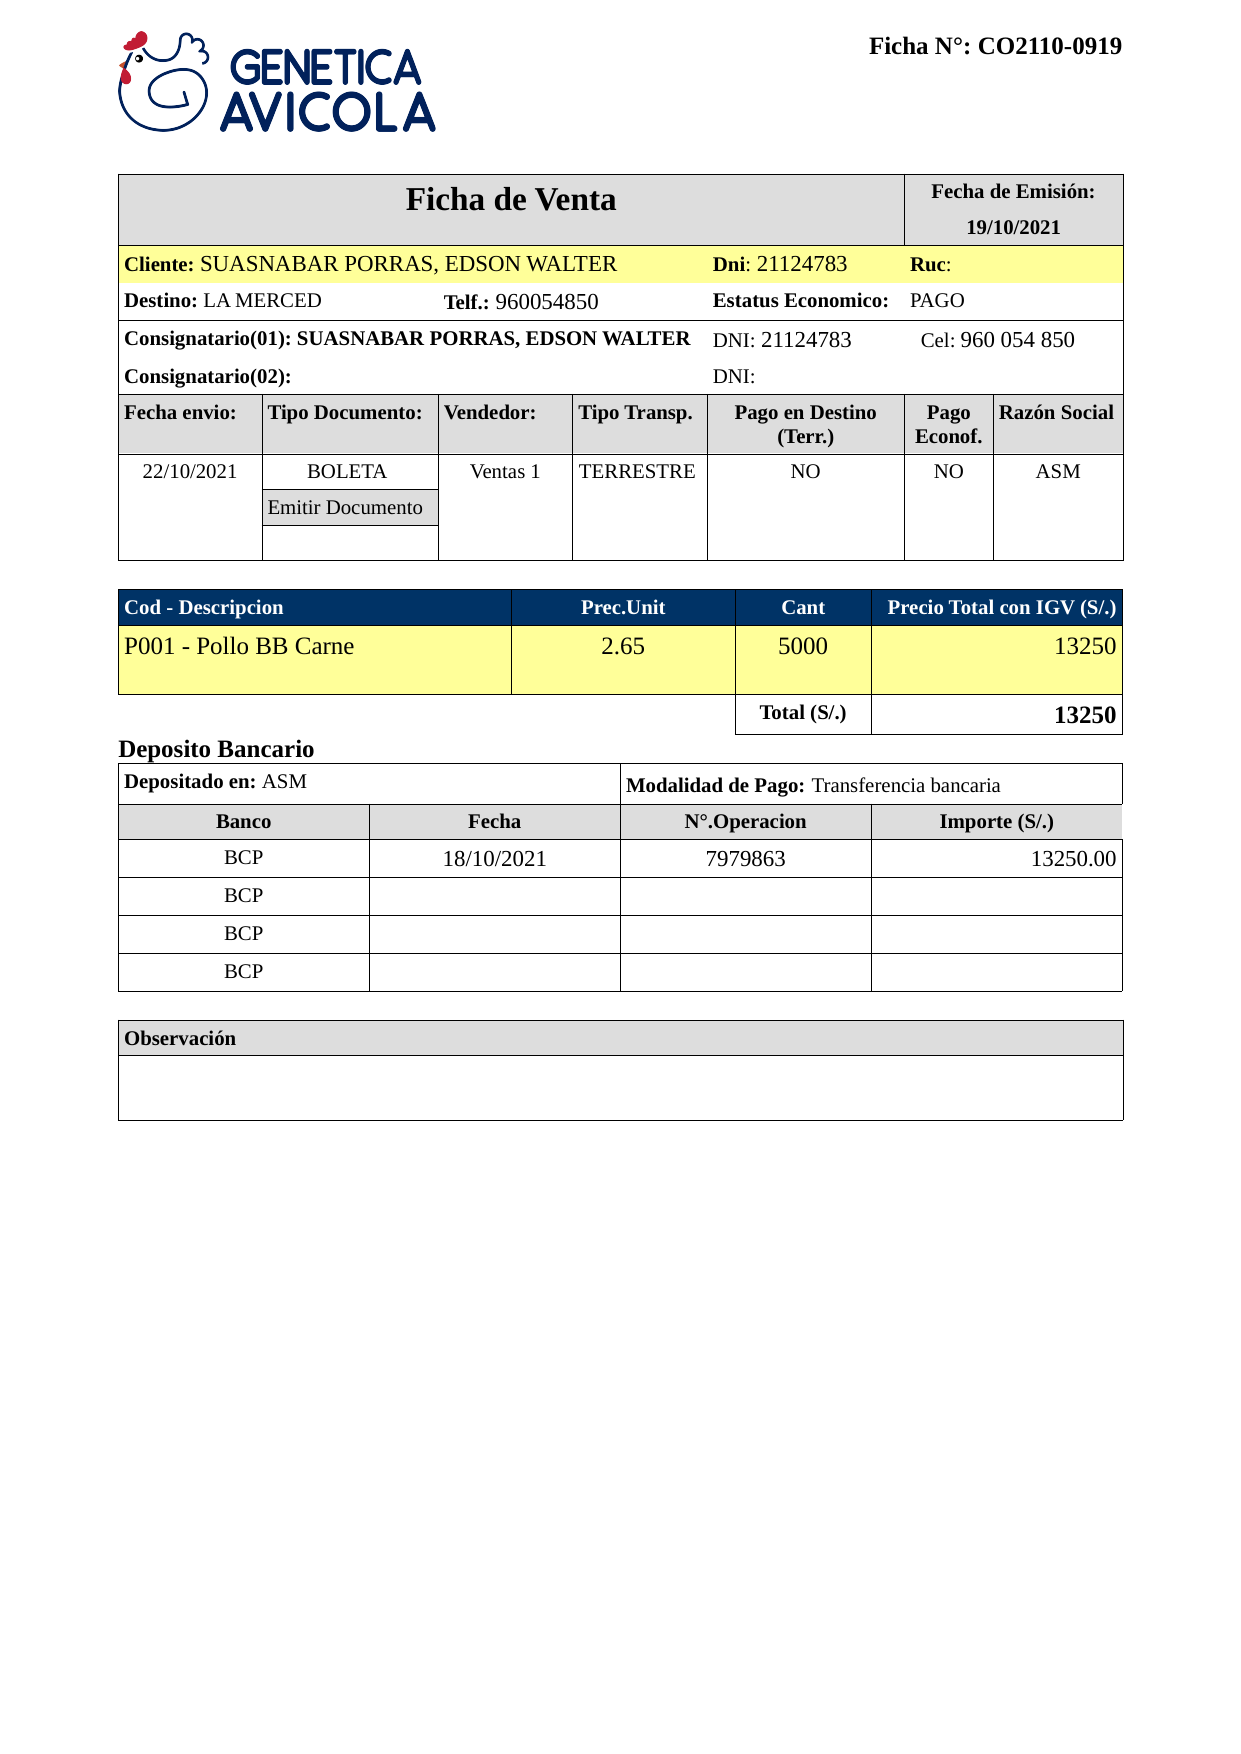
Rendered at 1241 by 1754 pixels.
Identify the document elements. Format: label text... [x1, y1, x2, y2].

table_cell P001 - Pollo BB Carne [119, 626, 511, 694]
table_cell 13250 [872, 626, 1122, 694]
table_cell 22/10/2021 [119, 455, 262, 560]
table_cell [621, 916, 871, 953]
picture [118, 31, 436, 132]
table_cell [621, 878, 871, 915]
table_header Ficha de Venta [119, 175, 904, 245]
table_cell BCP [119, 954, 369, 991]
table_cell NO [905, 455, 993, 560]
table_cell Pago Econof. [905, 395, 993, 453]
table_cell [872, 878, 1122, 915]
table_cell 18/10/2021 [370, 840, 620, 877]
table_cell Consignatario(02): [119, 358, 707, 394]
table_cell 13250 [872, 695, 1122, 734]
table_cell [370, 954, 620, 991]
table_cell PAGO [904, 283, 1123, 320]
table_cell [872, 954, 1122, 991]
table_cell 2.65 [512, 626, 735, 694]
table_cell [118, 695, 511, 734]
table_cell Fecha [370, 805, 620, 839]
table_cell [119, 1056, 1123, 1119]
table_cell BCP [119, 840, 369, 877]
table_cell 13250.00 [872, 840, 1122, 877]
table_header Cant [736, 590, 871, 625]
table_cell Fecha envio: [119, 395, 262, 453]
table_cell Razón Social [994, 395, 1123, 453]
table_cell BCP [119, 916, 369, 953]
table_header Fecha de Emisión: [905, 175, 1123, 209]
table_cell [872, 916, 1122, 953]
table_header Cod - Descripcion [119, 590, 511, 625]
table_cell N°.Operacion [621, 805, 871, 839]
table_cell Tipo Documento: [263, 395, 438, 453]
table_cell Ruc: [904, 246, 1123, 283]
table_cell Cliente: SUASNABAR PORRAS, EDSON WALTER [119, 246, 707, 283]
table_header Depositado en: ASM [119, 764, 620, 803]
table_cell 19/10/2021 [905, 209, 1123, 245]
table_header Observación [119, 1021, 1123, 1055]
table_cell Cel: 960 054 850 [915, 321, 1123, 358]
table_cell Total (S/.) [736, 695, 871, 734]
table_cell [511, 695, 735, 734]
table_cell Tipo Transp. [573, 395, 707, 453]
table_cell Importe (S/.) [872, 805, 1122, 839]
table_cell DNI: [707, 358, 1123, 394]
table_cell Pago en Destino (Terr.) [708, 395, 904, 453]
table_cell Emitir Documento [263, 490, 438, 525]
table_cell TERRESTRE [573, 455, 707, 560]
table_cell Vendedor: [439, 395, 572, 453]
table_cell Telf.: 960054850 [438, 283, 707, 320]
table_header Prec.Unit [512, 590, 735, 625]
table_cell BCP [119, 878, 369, 915]
table_header Precio Total con IGV (S/.) [872, 590, 1122, 625]
table_cell BOLETA [263, 455, 438, 489]
table_cell Banco [119, 805, 369, 839]
table_cell ASM [994, 455, 1123, 560]
table_cell Ventas 1 [439, 455, 572, 560]
table_cell [263, 526, 438, 560]
table_header Modalidad de Pago: Transferencia bancaria [621, 764, 1122, 803]
table_cell Destino: LA MERCED [119, 283, 438, 320]
table_cell [621, 954, 871, 991]
table_cell Estatus Economico: [707, 283, 904, 320]
table_cell 7979863 [621, 840, 871, 877]
table_cell DNI: 21124783 [707, 321, 915, 358]
table_cell NO [708, 455, 904, 560]
table_cell Consignatario(01): SUASNABAR PORRAS, EDSON WALTER [119, 321, 707, 358]
table_cell [370, 878, 620, 915]
table_cell [370, 916, 620, 953]
table_cell 5000 [736, 626, 871, 694]
table_cell Dni: 21124783 [707, 246, 904, 283]
text Deposito Bancario [118, 734, 1122, 763]
